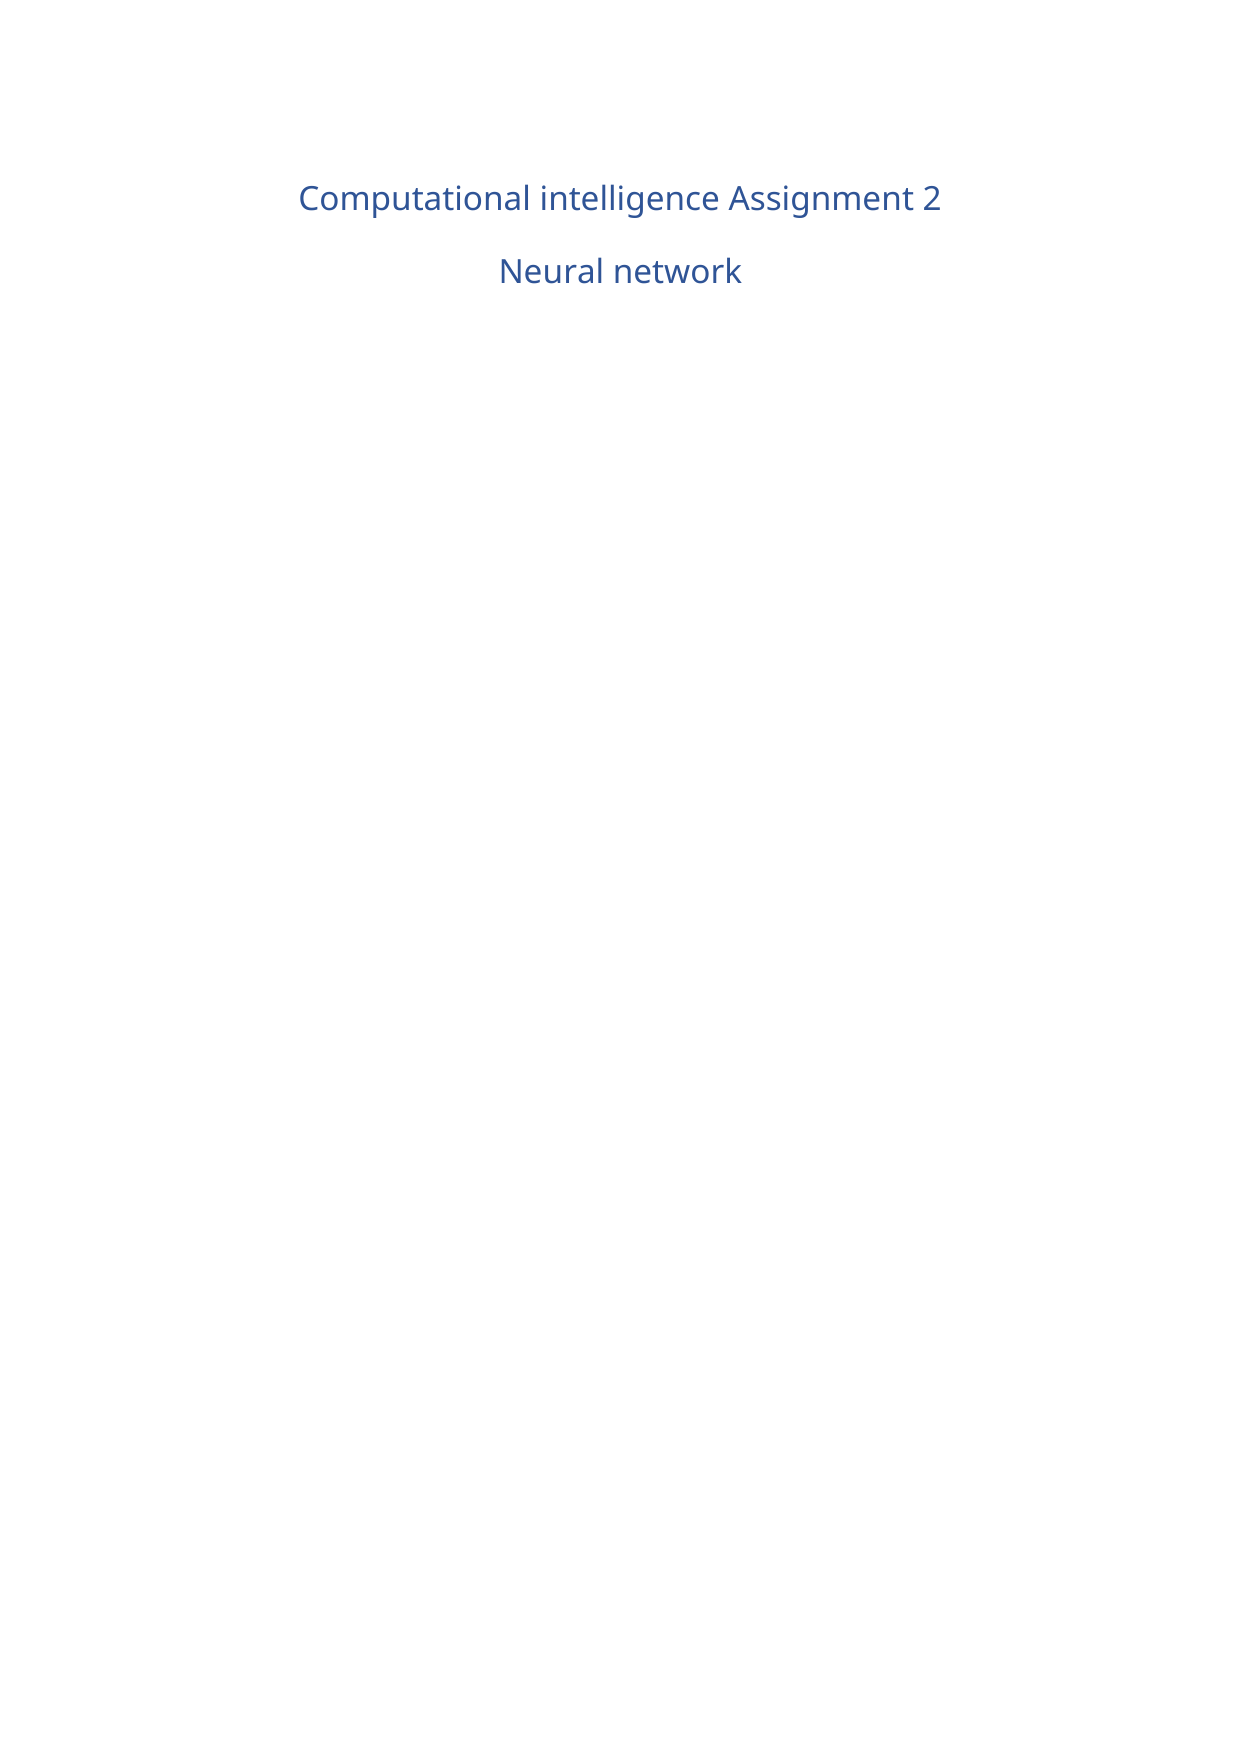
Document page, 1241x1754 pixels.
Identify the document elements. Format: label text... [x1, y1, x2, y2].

subtitle Computational intelligence Assignment 2 [150, 175, 1090, 220]
subtitle Neural network [150, 248, 1090, 293]
